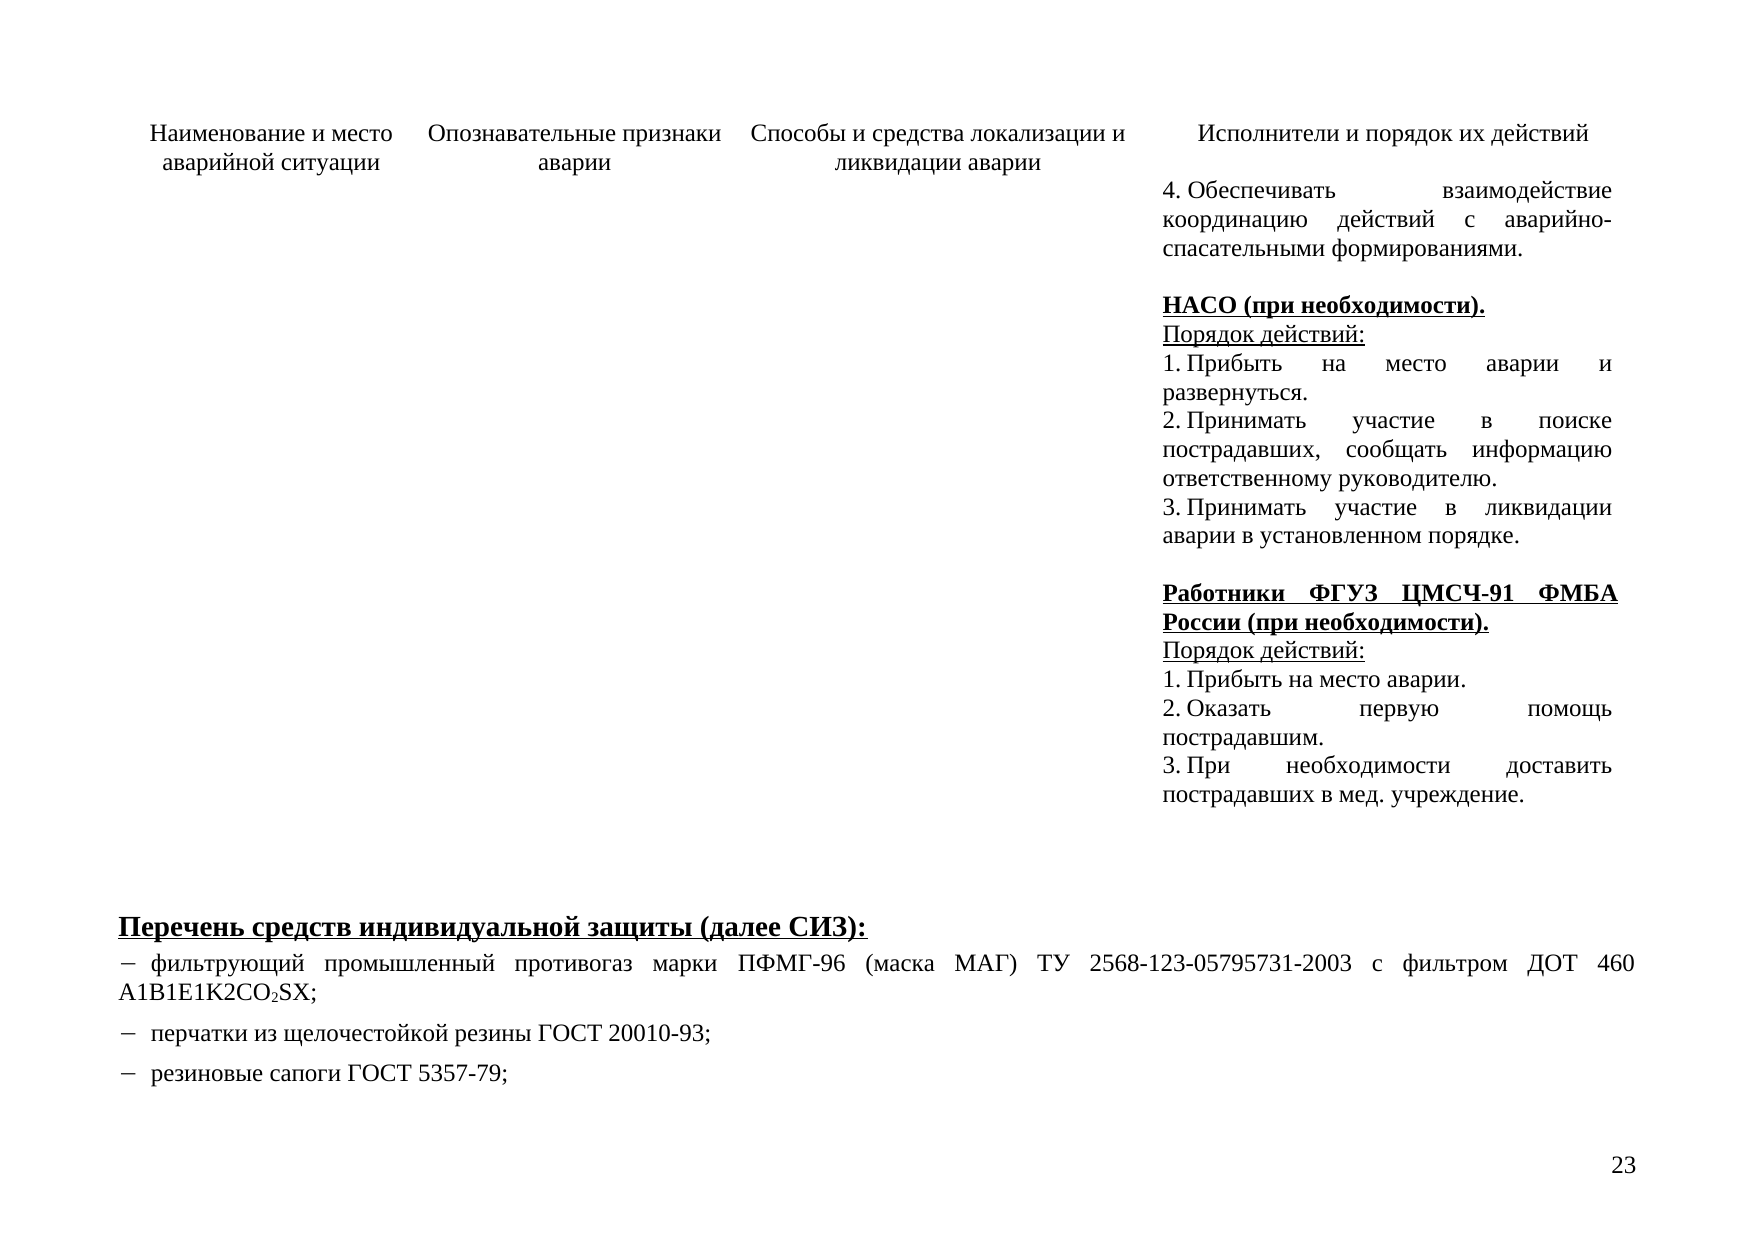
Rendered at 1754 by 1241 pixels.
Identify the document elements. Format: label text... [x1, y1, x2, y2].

list резиновые сапоги ГОСТ 5357-79; [118, 1058, 1636, 1087]
table_cell [424, 176, 725, 808]
text Перечень средств индивидуальной защиты (далее СИЗ): [118, 909, 1636, 942]
table_header Исполнители и порядок их действий [1150, 118, 1636, 176]
table_cell прекращение работы; средства связи и оповещения; использование средств индивидуальной защиты; силы и средства НАСО (при необходимости); силы и средства ФГКУ СУ ФПС №6 МЧС России; предупредительные знаки; сирена ручная типа РС-100; погрузочно-разгрузочные работы производит только обученный и аттестованный персонал; бочки с водой для охлаждения баллонов (рядом с местом проведения погрузочно-разгрузочных работ); ранцевый опрыскиватель; ведра. Ацетилен — один из самых опасных горючих газов. Его сложно тушить, т. к. горит он очень быстро. Смешивание с кислородом провоцирует локальные взрывы. [725, 176, 1150, 808]
table_cell [118, 176, 424, 808]
table_header Опознавательные признаки аварии [424, 118, 725, 176]
table_header Способы и средства локализации и ликвидации аварии [725, 118, 1150, 176]
list перчатки из щелочестойкой резины ГОСТ 20010-93; [118, 1018, 1636, 1046]
table_cell Транспортировщики, техник по хранению. Порядок действий: Использовать СИЗ. Немедленно удалить всех посторонних лиц с места аварии и не допускать доступа посторонних лиц. Подать звуковой сигнал тревоги с помощью ручной сирены. Немедленно сообщить в пожарную часть по тел. 01 об аварии. Сообщить руководителю группы по тел. 9-18-51, ОД ООРМ по тел. 9-19-53,9-52-60, 9-52-47, персоналу отдела 071 и окружающему персоналу. При необходимости принять меры по оказанию первой помощи раненым и пострадавшим и вызвать работников ЦМСЧ-91 ФМБА по тел. 9-92-62. При выходе у ворот, ограждающих склад баллонов, выставить предупредительный знак: Р03 «Проход запрещен» согласно ГОСТ 12.4.026-2015. К горящему баллону не подходить. Ацетилен взрывоопасен! Пламя тушить нельзя, т. к. утекающий газ может вызвать взрыв. Обеспечить низкую температуру баллонов, охлаждая горящий баллон и соседние баллоны, поливая их с максимального расстояния с помощью ранцевого опрыскивателя, или поливая баллон из бочки водой из ведра (при отсутствии ведра — из другой имеющейся емкости), а в зимнее время опустить баллоны в сугроб со снегом. Провести дегазационные мероприятия после проведения работ по ликвидации аварии: сдать спецодежду в цех 092 на участок подготовки спецодежды, перчатки утилизировать в специальный контейнер. Руководитель группы отдела 071. Порядок действий: Прибыть на место аварийной ситуации. Оценить обстановку. Использовать СИЗ. Продублировать сообщение об аварии в пожарную охрану по телефону 01. Сообщить об аварии начальнику отдела 071 по тел. 9-52-17, ОД ООРМ по тел. 9-19-53, 9-52-60, 9-52-47. Удалить производственный персонал из зоны аварии, при наличии пострадавших продублировать вызов скорой помощи по тел. 9-92-62. Организовать оказание первой помощи пострадавшим, эвакуировать пострадавших. Руководить ликвидацией аварии до прибытия ответственного руководителя работ. ОД ООРМ. Порядок действий: Оповестить аварийные службы и руководство комбината согласно списка. Начальник отдела 071 (ответственный руководитель работ). Порядок действий: Прибыть на место аварии, оценить обстановку. Использовать СИЗ. Принять на себя руководство ликвидацией аварии. Организовать и проконтролировать: оповещение ОД ООРМ; оцепление опасной зоны; оповещение близлежащих цехов; эвакуацию производственного персонала из опасной зоны; оказание первой помощи пострадавшим; Продублировать вызов ФПС, при необходимости вызвать НАСО. Направить прибывшие ФПС, НАСО к месту аварии. Продублировать вызов работников ЦМСЧ-91 ФМБА (при необходимости). Проинформировать ОД ООРМ и вышестоящее руководство о ходе работ по ликвидации последствий аварии. Организовать проведение утилизации продуктов аварии и проведение дегазационных мероприятий. ФГКУ СУ ФПС №6 МЧС России. Порядок действий: Прибыть на место аварии. В соответствии с действующими в пожарной части руководящими документами и инструкциями, с учетом конкретной обстановки на месте: руководить работами по тушению пожара. Держать постоянную связь с ответственным руководителем. Обеспечивать взаимодействие координацию действий с аварийно-спасательными формированиями. НАСО (при необходимости). Порядок действий: Прибыть на место аварии и развернуться. Принимать участие в поиске пострадавших, сообщать информацию ответственному руководителю. Принимать участие в ликвидации аварии в установленном порядке. Работники ФГУЗ ЦМСЧ-91 ФМБА России (при необходимости). Порядок действий: Прибыть на место аварии. Оказать первую помощь пострадавшим. При необходимости доставить пострадавших в мед. учреждение. [1150, 176, 1636, 808]
table_header Наименование и место аварийной ситуации [118, 118, 424, 176]
list фильтрующий промышленный противогаз марки ПФМГ-96 (маска МАГ) ТУ 2568-123-05795731-2003 с фильтром ДОТ 460 A1B1E1K2CO2SX; [118, 948, 1636, 1006]
